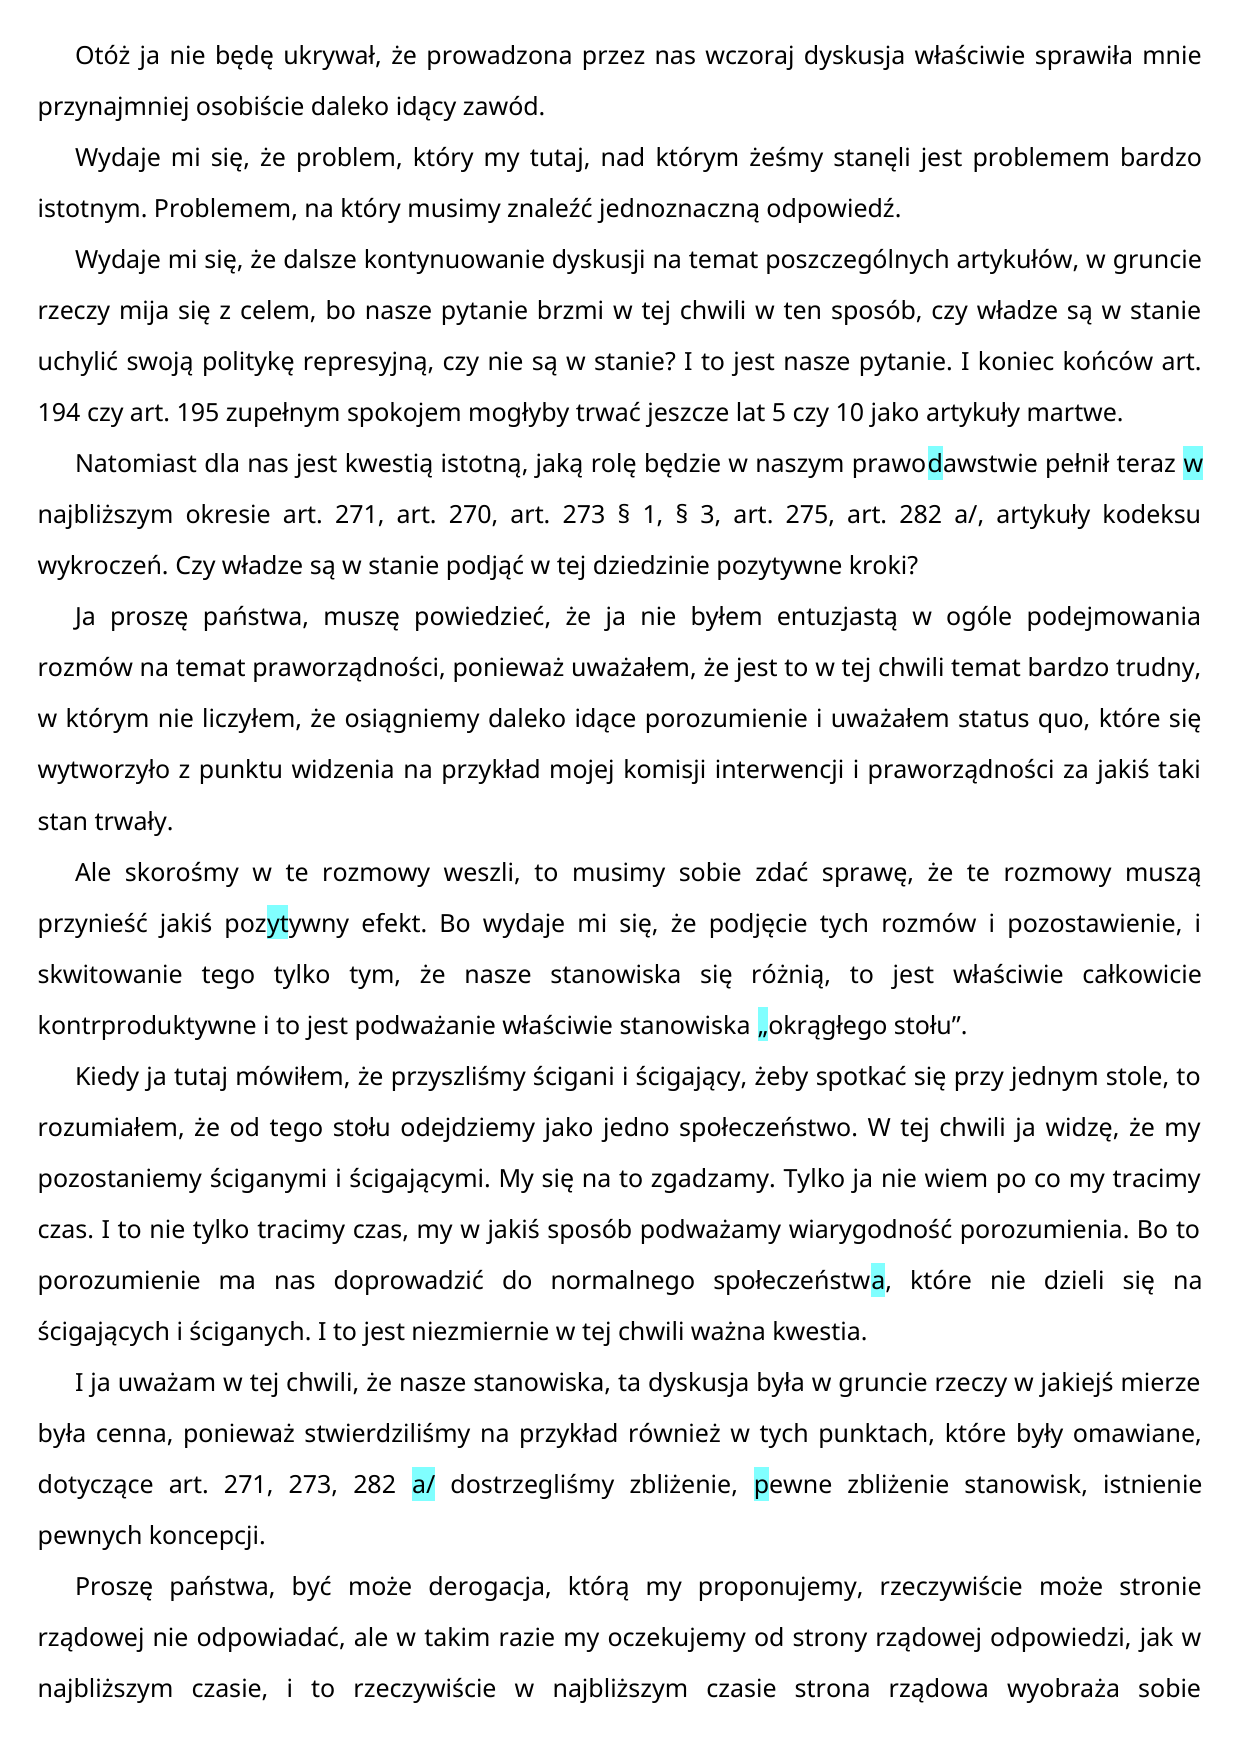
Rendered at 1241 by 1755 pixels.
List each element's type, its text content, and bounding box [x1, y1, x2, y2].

text I ja uważam w tej chwili, że nasze stanowiska, ta dyskusja była w gruncie rzeczy w jakiejś mierze była cenna, ponieważ stwierdziliśmy na przykład również w tych punktach, które były omawiane, dotyczące art. 271, 273, 282 a/ dostrzegliśmy zbliżenie, pewne zbliżenie stanowisk, istnienie pewnych koncepcji. [37, 1364, 1203, 1552]
text Kiedy ja tutaj mówiłem, że przyszliśmy ścigani i ścigający, żeby spotkać się przy jednym stole, to rozumiałem, że od tego stołu odejdziemy jako jedno społeczeństwo. W tej chwili ja widzę, że my pozostaniemy ściganymi i ścigającymi. My się na to zgadzamy. Tylko ja nie wiem po co my tracimy czas. I to nie tylko tracimy czas, my w jakiś sposób podważamy wiarygodność porozumienia. Bo to porozumienie ma nas doprowadzić do normalnego społeczeństwa, które nie dzieli się na ścigających i ściganych. I to jest niezmiernie w tej chwili ważna kwestia. [37, 1058, 1203, 1348]
text Ale skorośmy w te rozmowy weszli, to musimy sobie zdać sprawę, że te rozmowy muszą przynieść jakiś pozytywny efekt. Bo wydaje mi się, że podjęcie tych rozmów i pozostawienie, i skwitowanie tego tylko tym, że nasze stanowiska się różnią, to jest właściwie całkowicie kontrproduktywne i to jest podważanie właściwie stanowiska „okrągłego stołu”. [37, 854, 1203, 1041]
text Wydaje mi się, że dalsze kontynuowanie dyskusji na temat poszczególnych artykułów, w gruncie rzeczy mija się z celem, bo nasze pytanie brzmi w tej chwili w ten sposób, czy władze są w stanie uchylić swoją politykę represyjną, czy nie są w stanie? I to jest nasze pytanie. I koniec końców art. 194 czy art. 195 zupełnym spokojem mogłyby trwać jeszcze lat 5 czy 10 jako artykuły martwe. [37, 242, 1203, 429]
text Otóż ja nie będę ukrywał, że prowadzona przez nas wczoraj dyskusja właściwie sprawiła mnie przynajmniej osobiście daleko idący zawód. [37, 37, 1203, 123]
text Natomiast dla nas jest kwestią istotną, jaką rolę będzie w naszym prawodawstwie pełnił teraz w najbliższym okresie art. 271, art. 270, art. 273 § 1, § 3, art. 275, art. 282 a/, artykuły kodeksu wykroczeń. Czy władze są w stanie podjąć w tej dziedzinie pozytywne kroki? [37, 446, 1203, 582]
text Ja proszę państwa, muszę powiedzieć, że ja nie byłem entuzjastą w ogóle podejmowania rozmów na temat praworządności, ponieważ uważałem, że jest to w tej chwili temat bardzo trudny, w którym nie liczyłem, że osiągniemy daleko idące porozumienie i uważałem status quo, które się wytworzyło z punktu widzenia na przykład mojej komisji interwencji i praworządności za jakiś taki stan trwały. [37, 599, 1203, 837]
text Proszę państwa, być może derogacja, którą my proponujemy, rzeczywiście może stronie rządowej nie odpowiadać, ale w takim razie my oczekujemy od strony rządowej odpowiedzi, jak w najbliższym czasie, i to rzeczywiście w najbliższym czasie strona rządowa wyobraża sobie [37, 1569, 1203, 1705]
text Wydaje mi się, że problem, który my tutaj, nad którym żeśmy stanęli jest problemem bardzo istotnym. Problemem, na który musimy znaleźć jednoznaczną odpowiedź. [37, 139, 1203, 225]
